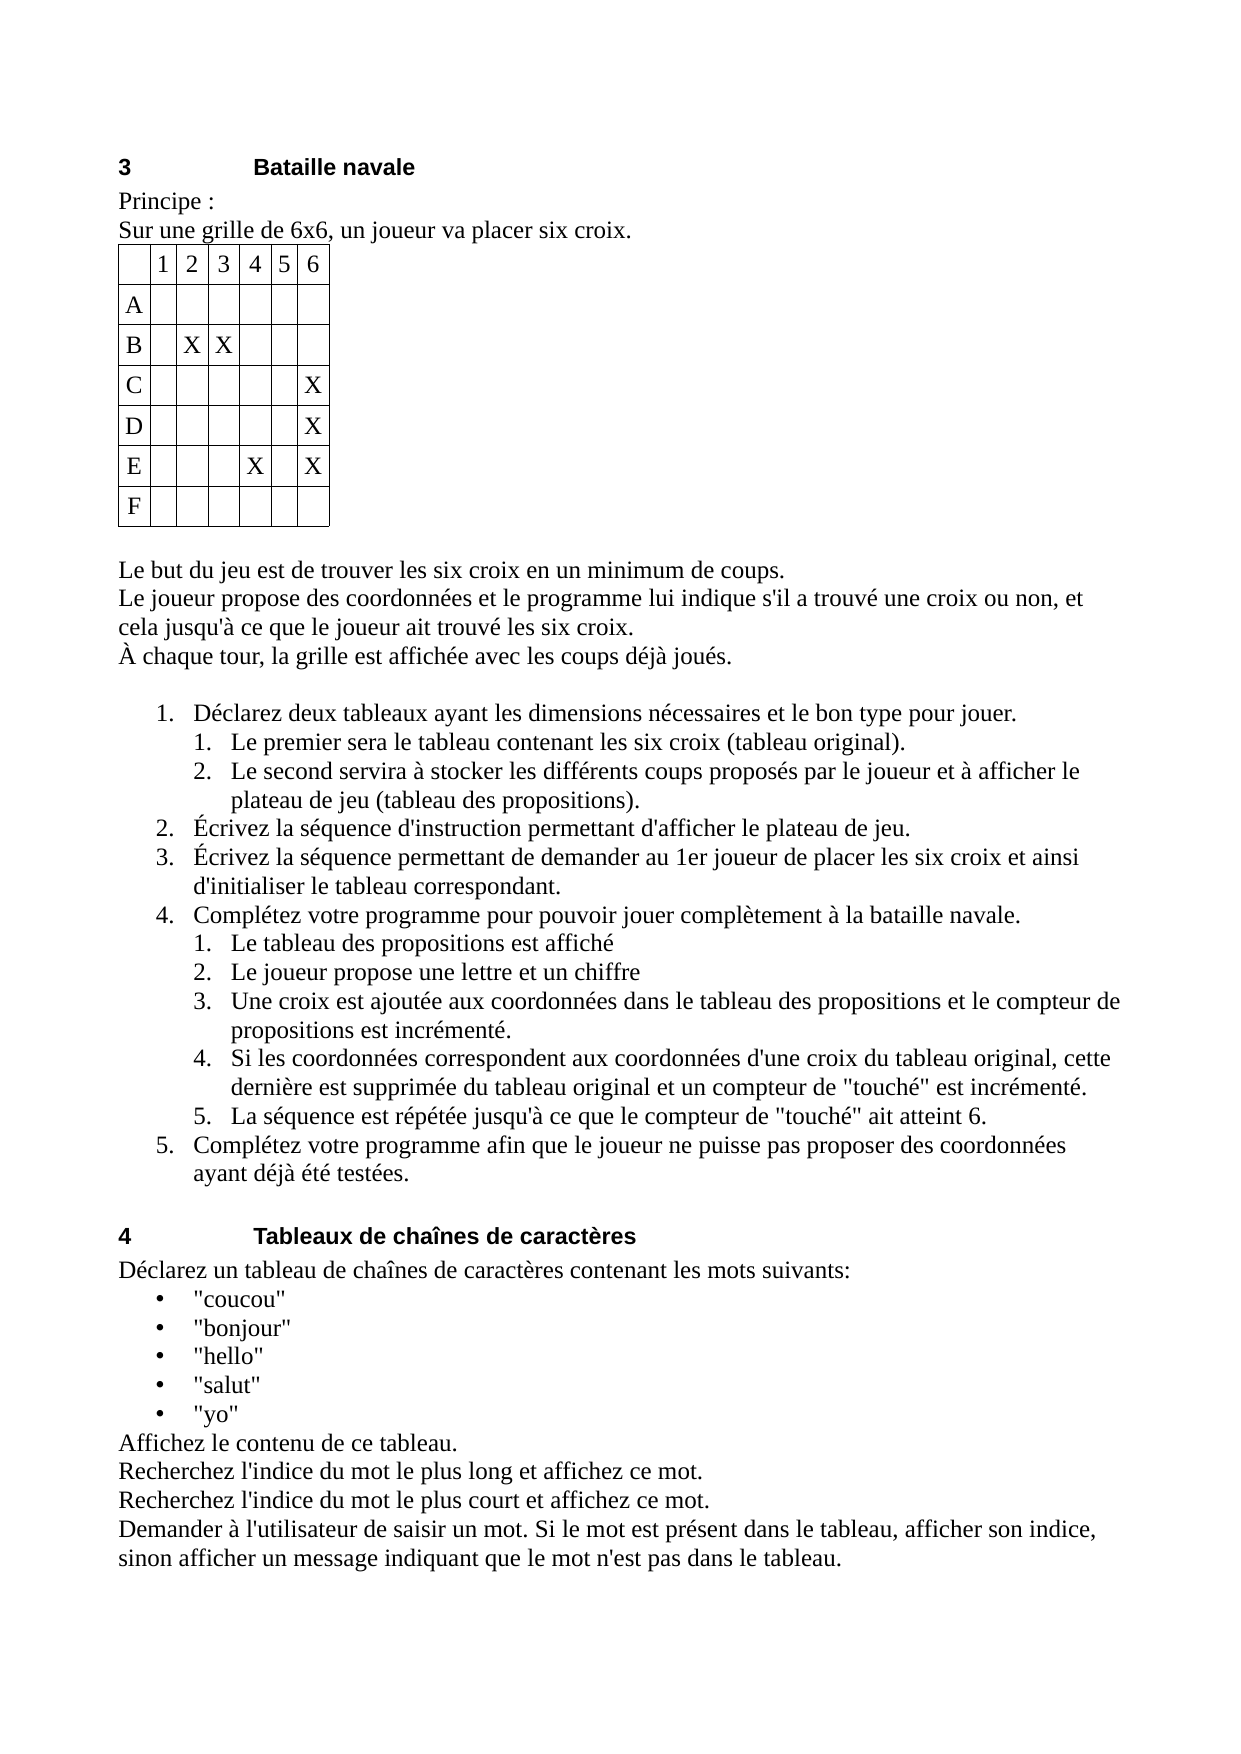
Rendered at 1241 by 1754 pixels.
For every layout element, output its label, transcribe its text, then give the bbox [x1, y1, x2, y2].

table_header [119, 245, 150, 284]
text À chaque tour, la grille est affichée avec les coups déjà joués. [118, 641, 1122, 670]
text Affichez le contenu de ce tableau. [118, 1428, 1122, 1456]
table_cell B [119, 325, 150, 364]
table_cell [272, 325, 297, 364]
table_cell [272, 446, 297, 486]
subtitle Bataille navale [118, 153, 1122, 180]
table_cell [209, 285, 239, 324]
text Sur une grille de 6x6, un joueur va placer six croix. [118, 215, 1122, 244]
table_cell [209, 366, 239, 405]
list "coucou" [156, 1284, 1122, 1313]
table_cell [151, 325, 176, 364]
table_cell E [119, 446, 150, 486]
table_cell [240, 406, 271, 445]
subtitle Tableaux de chaînes de caractères [118, 1222, 1122, 1249]
list Le premier sera le tableau contenant les six croix (tableau original). [193, 727, 1122, 756]
text Le joueur propose des coordonnées et le programme lui indique s'il a trouvé une croix ou non, et cela jusqu'à ce que le joueur ait trouvé les six croix. [118, 583, 1122, 641]
table_header 5 [272, 245, 297, 284]
list Le tableau des propositions est affiché [193, 928, 1122, 957]
list Le second servira à stocker les différents coups proposés par le joueur et à afficher le plateau de jeu (tableau des propositions). [193, 756, 1122, 813]
table_cell [177, 406, 208, 445]
text Principe : [118, 186, 1122, 215]
table_cell [177, 285, 208, 324]
table_cell [177, 446, 208, 486]
table_cell [272, 366, 297, 405]
table_cell X [240, 446, 271, 486]
table_header 4 [240, 245, 271, 284]
list Écrivez la séquence permettant de demander au 1er joueur de placer les six croix et ainsi d'initialiser le tableau correspondant. [156, 842, 1122, 900]
table_cell D [119, 406, 150, 445]
table_cell [151, 406, 176, 445]
table_cell A [119, 285, 150, 324]
table_cell [240, 285, 271, 324]
text Déclarez un tableau de chaînes de caractères contenant les mots suivants: [118, 1255, 1122, 1284]
table_cell [272, 487, 297, 526]
list Écrivez la séquence d'instruction permettant d'afficher le plateau de jeu. [156, 813, 1122, 842]
text Recherchez l'indice du mot le plus court et affichez ce mot. [118, 1485, 1122, 1514]
list Déclarez deux tableaux ayant les dimensions nécessaires et le bon type pour jouer. [156, 698, 1122, 727]
table_cell X [298, 446, 329, 486]
table_cell [240, 487, 271, 526]
table_cell [151, 366, 176, 405]
table_header 2 [177, 245, 208, 284]
table_cell X [298, 366, 329, 405]
table_cell [151, 487, 176, 526]
table_cell [151, 285, 176, 324]
table_cell [151, 446, 176, 486]
table_cell [209, 487, 239, 526]
table_cell [298, 325, 329, 364]
list "bonjour" [156, 1313, 1122, 1341]
table_header 6 [298, 245, 329, 284]
table_cell [272, 406, 297, 445]
list Le joueur propose une lettre et un chiffre [193, 957, 1122, 986]
table_cell [209, 446, 239, 486]
list Complétez votre programme pour pouvoir jouer complètement à la bataille navale. [156, 900, 1122, 928]
table_cell [272, 285, 297, 324]
table_header 3 [209, 245, 239, 284]
text Demander à l'utilisateur de saisir un mot. Si le mot est présent dans le tableau, afficher son indice, sinon afficher un message indiquant que le mot n'est pas dans le tableau. [118, 1514, 1122, 1571]
table_cell X [209, 325, 239, 364]
table_cell [298, 487, 329, 526]
list Une croix est ajoutée aux coordonnées dans le tableau des propositions et le compteur de propositions est incrémenté. [193, 986, 1122, 1043]
table_cell [177, 366, 208, 405]
list Si les coordonnées correspondent aux coordonnées d'une croix du tableau original, cette dernière est supprimée du tableau original et un compteur de "touché" est incrémenté. [193, 1043, 1122, 1101]
table_header 1 [151, 245, 176, 284]
list "salut" [156, 1370, 1122, 1399]
text Recherchez l'indice du mot le plus long et affichez ce mot. [118, 1456, 1122, 1485]
list "hello" [156, 1341, 1122, 1370]
list Complétez votre programme afin que le joueur ne puisse pas proposer des coordonnées ayant déjà été testées. [156, 1130, 1122, 1187]
table_cell [298, 285, 329, 324]
text Le but du jeu est de trouver les six croix en un minimum de coups. [118, 555, 1122, 583]
table_cell X [177, 325, 208, 364]
list La séquence est répétée jusqu'à ce que le compteur de "touché" ait atteint 6. [193, 1101, 1122, 1130]
table_cell [177, 487, 208, 526]
table_cell [209, 406, 239, 445]
table_cell X [298, 406, 329, 445]
table_cell C [119, 366, 150, 405]
table_cell [240, 325, 271, 364]
table_cell F [119, 487, 150, 526]
table_cell [240, 366, 271, 405]
list "yo" [156, 1399, 1122, 1428]
